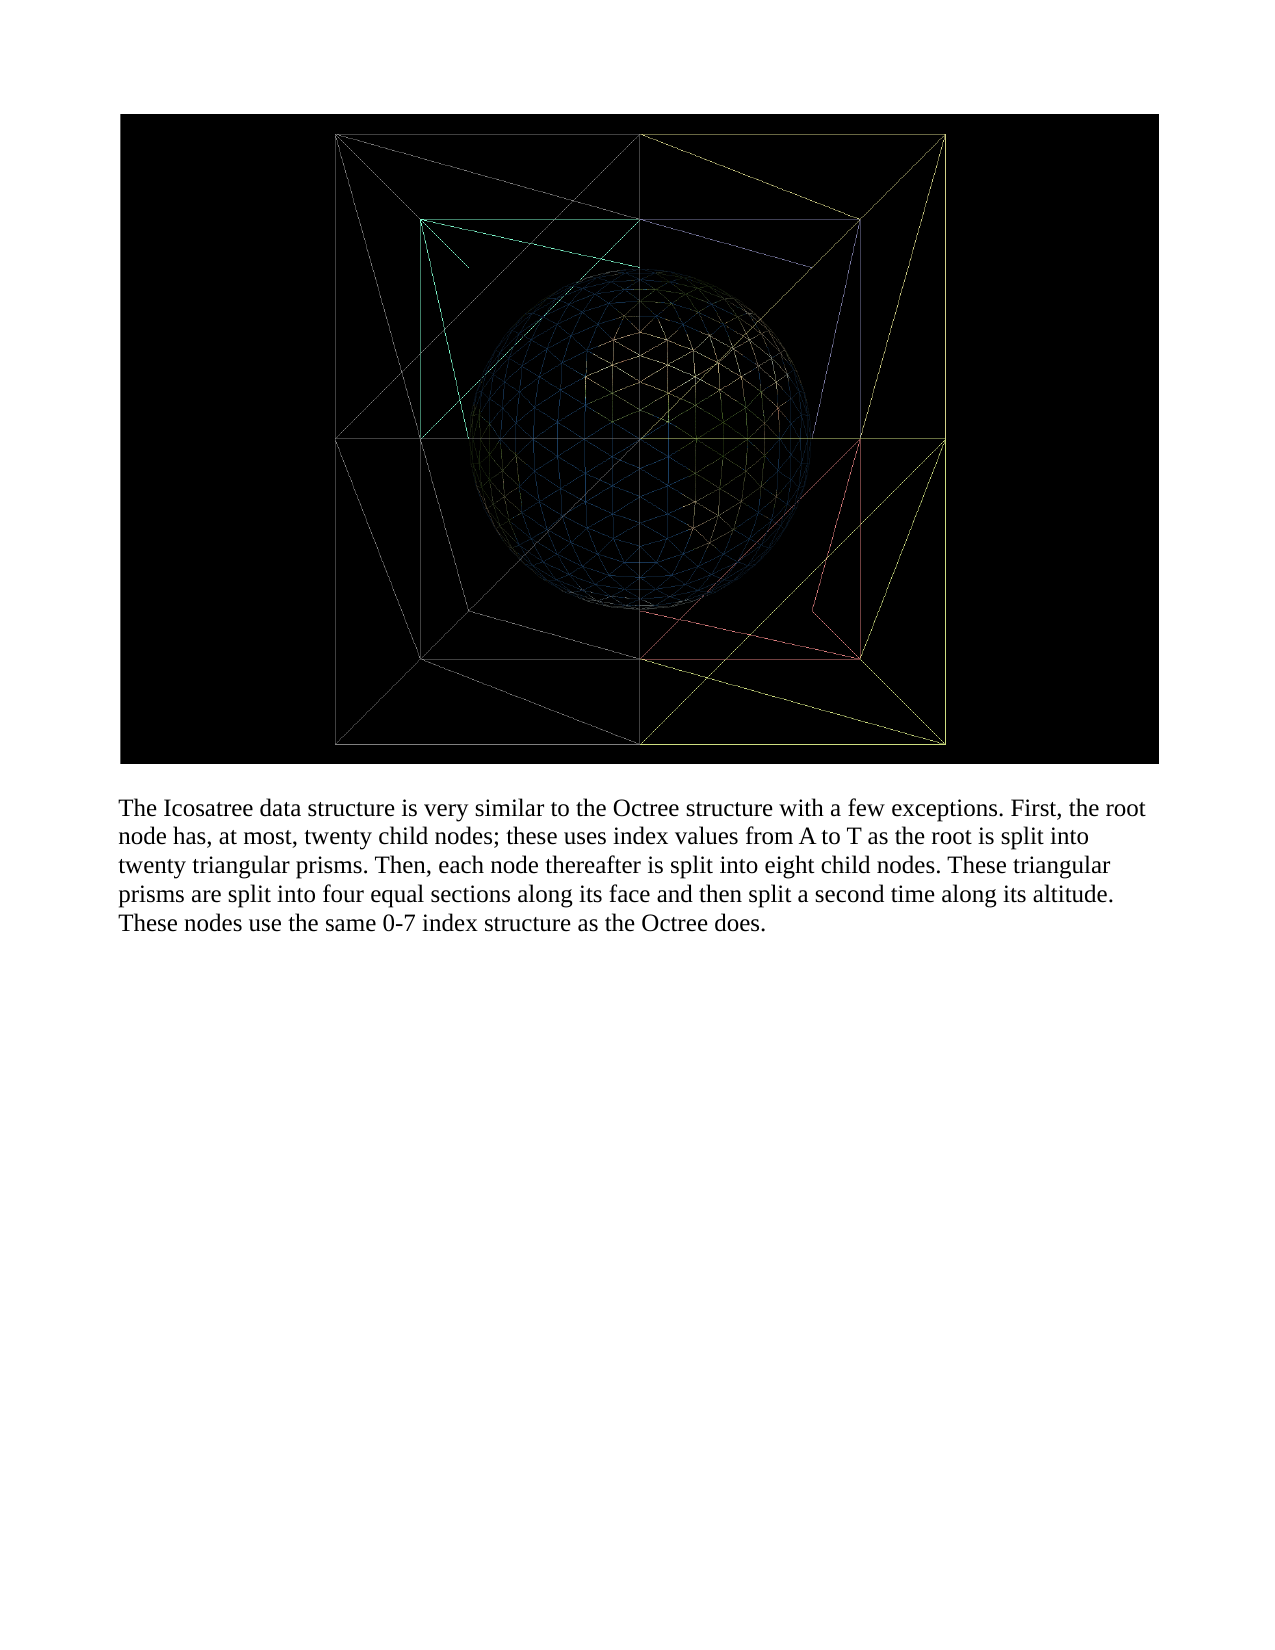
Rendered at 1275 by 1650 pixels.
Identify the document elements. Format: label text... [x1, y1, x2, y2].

text The Icosatree data structure is very similar to the Octree structure with a few exceptions. First, the root node has, at most, twenty child nodes; these uses index values from A to T as the root is split into twenty triangular prisms. Then, each node thereafter is split into eight child nodes. These triangular prisms are split into four equal sections along its face and then split a second time along its altitude. These nodes use the same 0-7 index structure as the Octree does. [118, 793, 1157, 936]
picture [120, 114, 1159, 764]
